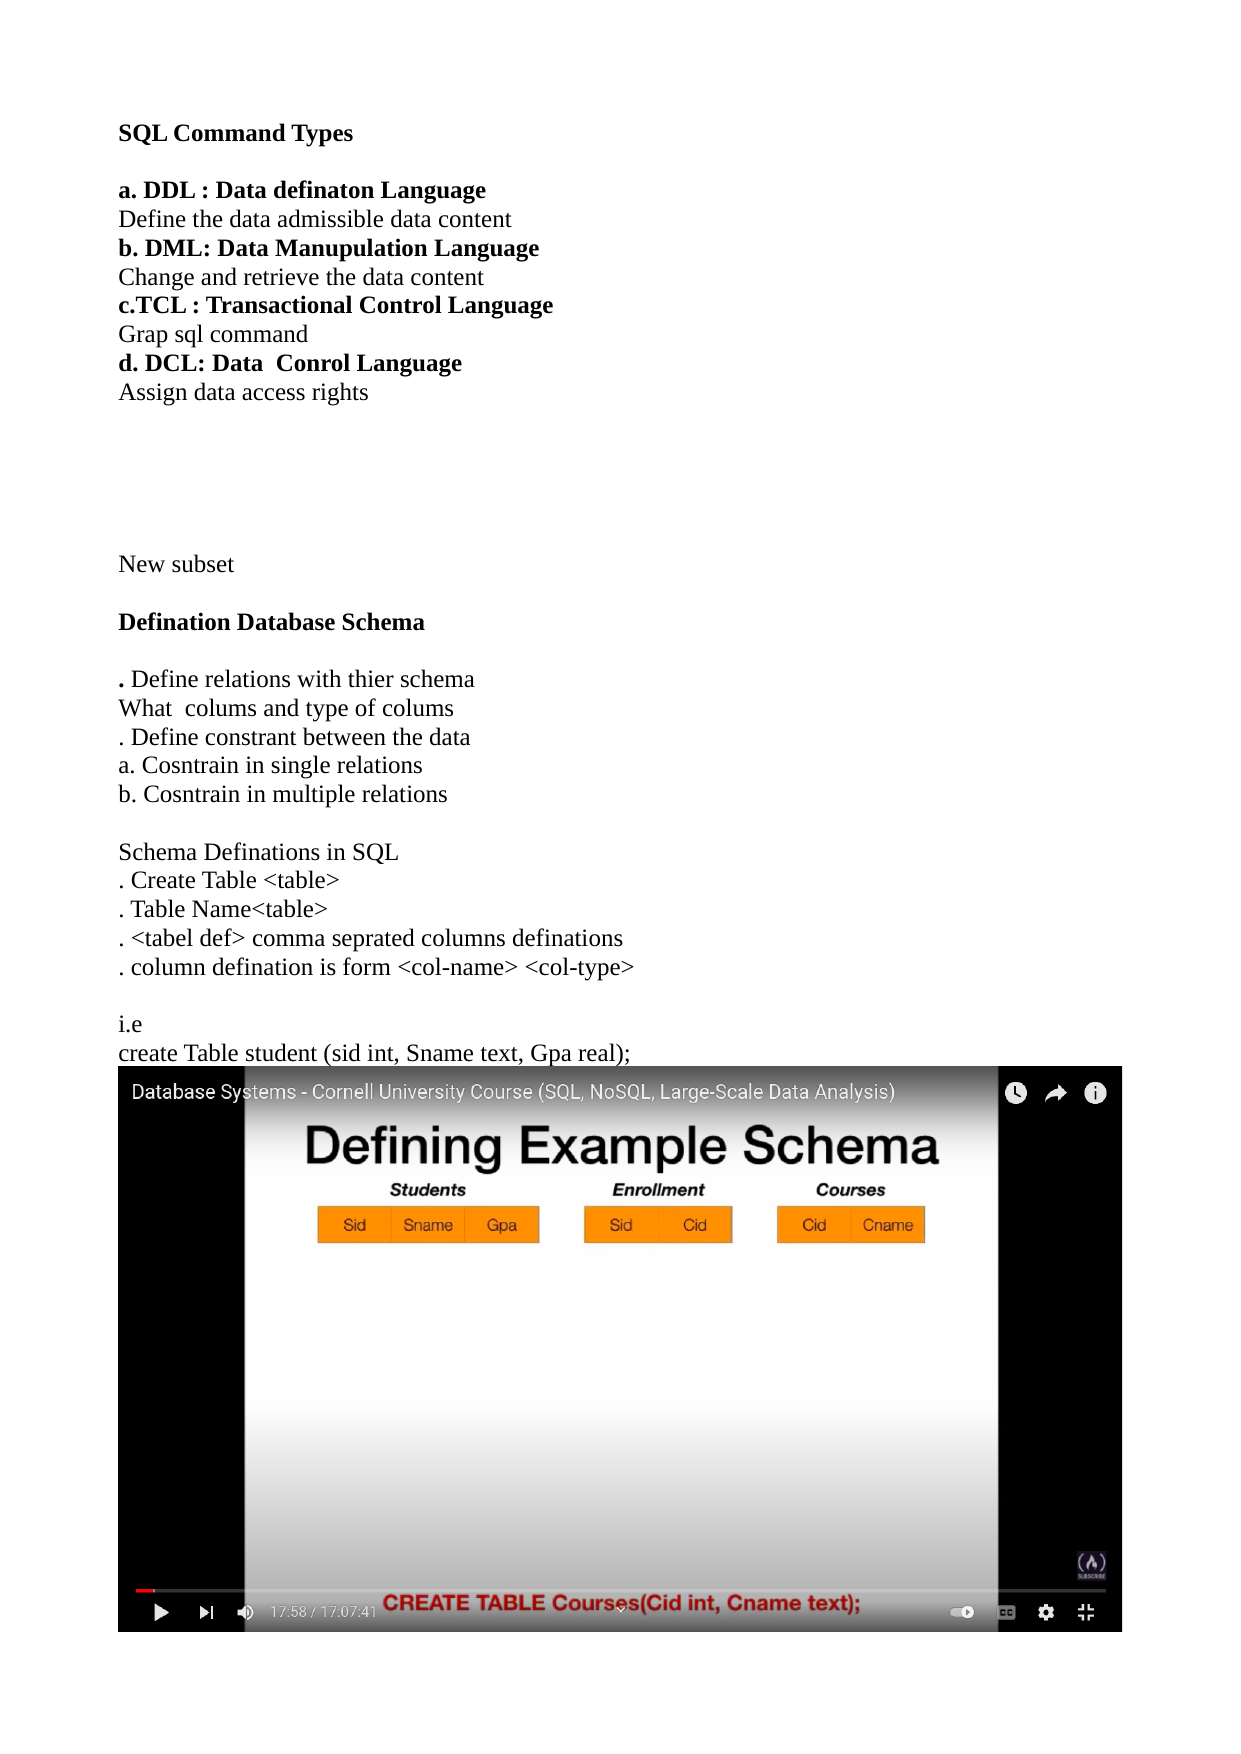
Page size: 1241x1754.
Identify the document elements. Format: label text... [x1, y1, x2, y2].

text . Create Table <table> [118, 866, 1122, 894]
text . Table Name<table> [118, 894, 1122, 923]
text What colums and type of colums [118, 693, 1122, 722]
text . column defination is form <col-name> <col-type> [118, 952, 1122, 981]
text a. Cosntrain in single relations [118, 751, 1122, 779]
text a. DDL : Data definaton Language [118, 176, 1122, 204]
text . Define constrant between the data [118, 722, 1122, 751]
text Defination Database Schema [118, 607, 1122, 636]
text New subset [118, 549, 1122, 578]
text create Table student (sid int, Sname text, Gpa real); [118, 1038, 1122, 1066]
text i.e [118, 1009, 1122, 1038]
text Change and retrieve the data content [118, 262, 1122, 291]
text d. DCL: Data Conrol Language [118, 348, 1122, 377]
text b. Cosntrain in multiple relations [118, 779, 1122, 808]
text Schema Definations in SQL [118, 837, 1122, 866]
text . <tabel def> comma seprated columns definations [118, 923, 1122, 952]
text b. DML: Data Manupulation Language [118, 233, 1122, 262]
text Grap sql command [118, 319, 1122, 348]
text Assign data access rights [118, 377, 1122, 406]
text Define the data admissible data content [118, 204, 1122, 233]
text c.TCL : Transactional Control Language [118, 291, 1122, 319]
picture [118, 1066, 1123, 1632]
text SQL Command Types [118, 118, 1122, 147]
text . Define relations with thier schema [118, 664, 1122, 693]
